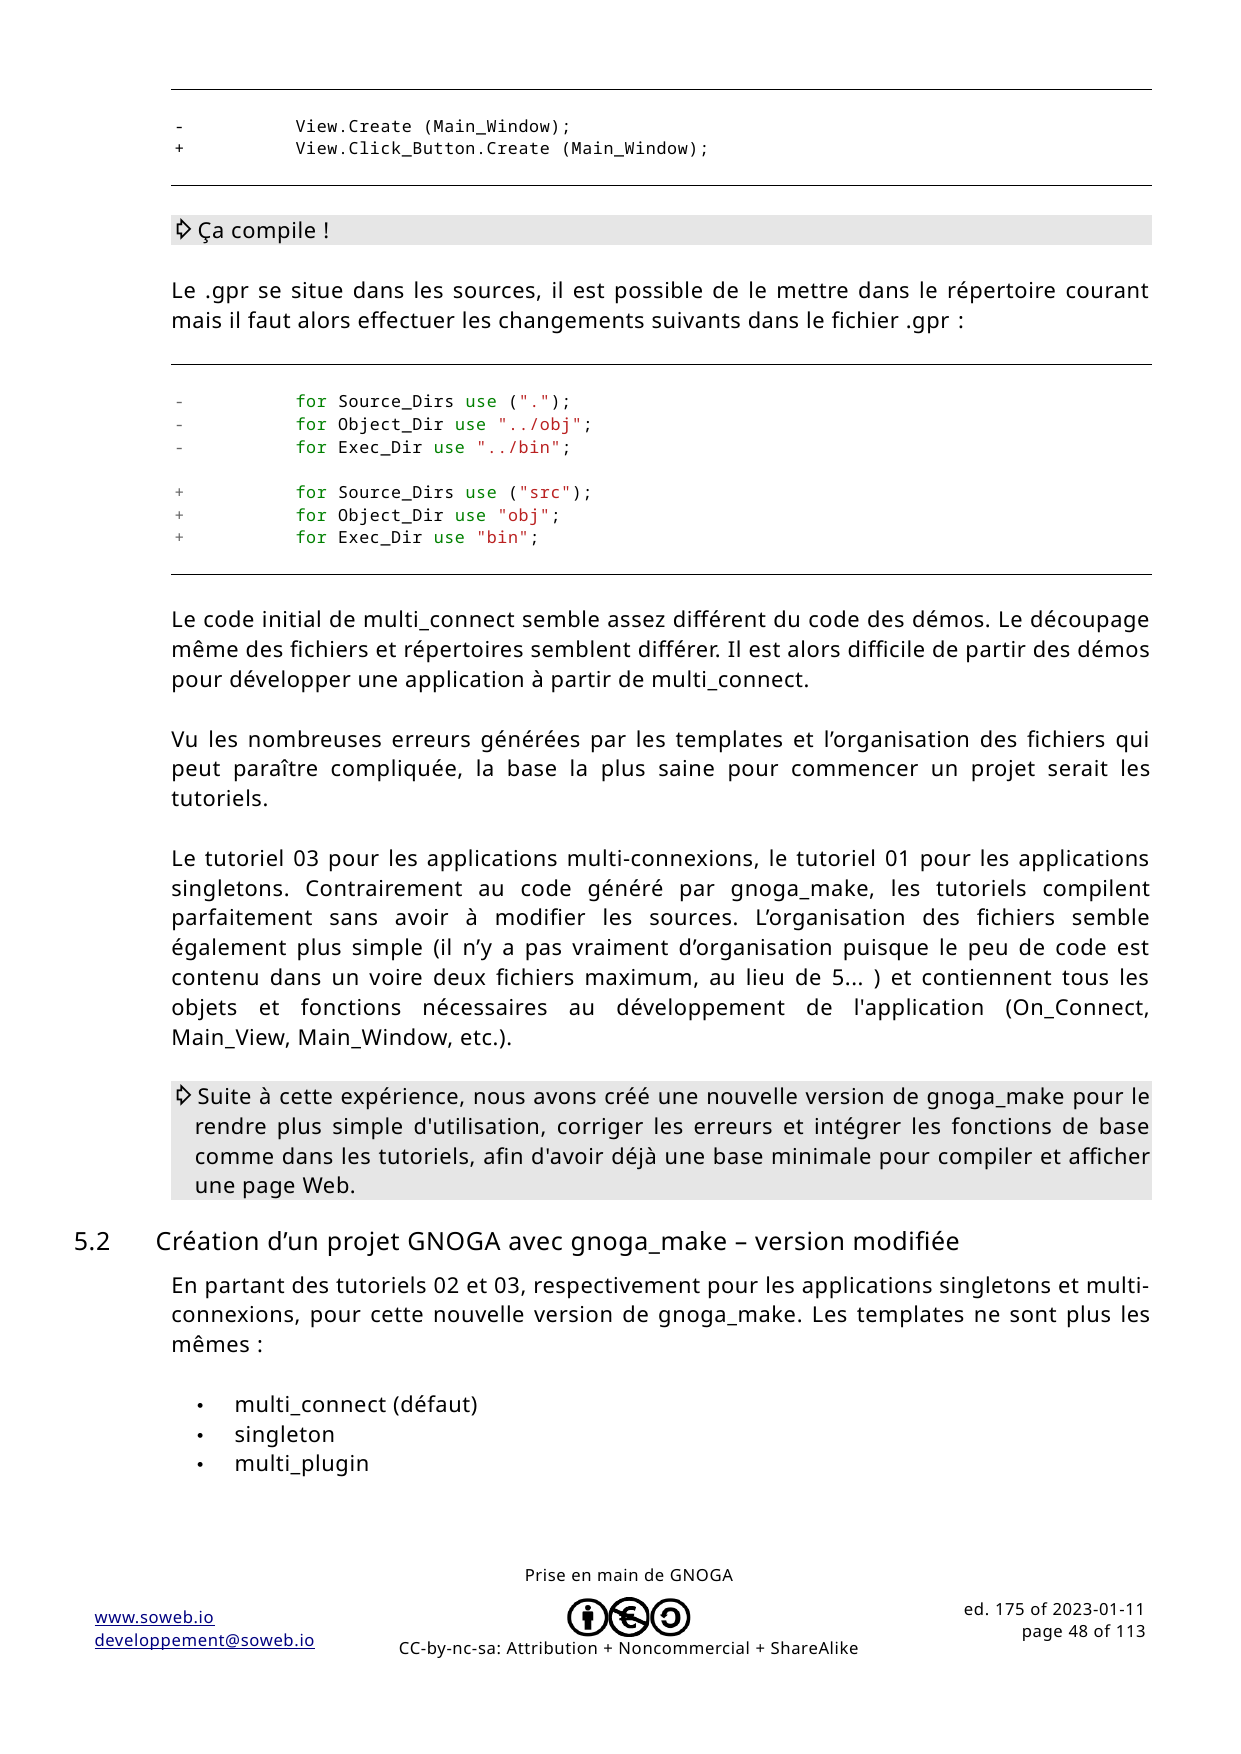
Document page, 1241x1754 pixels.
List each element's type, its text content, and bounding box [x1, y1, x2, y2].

list + View.Click_Button.Create (Main_Window); [171, 134, 1152, 185]
list - for Object_Dir use "../obj"; [171, 409, 1152, 432]
list Suite à cette expérience, nous avons créé une nouvelle version de gnoga_make pour le rendre plus simple d'utilisation, corriger les erreurs et intégrer les fonctions de base comme dans les tutoriels, afin d'avoir déjà une base minimale pour compiler et afficher une page Web. [171, 1081, 1152, 1200]
picture [566, 1597, 691, 1637]
list Ça compile ! [171, 215, 1152, 245]
subtitle Création d’un projet GNOGA avec gnoga_make – version modifiée [74, 1224, 1152, 1258]
text Le tutoriel 03 pour les applications multi-connexions, le tutoriel 01 pour les applications singletons. Contrairement au code généré par gnoga_make, les tutoriels compilent parfaitement sans avoir à modifier les sources. L’organisation des fichiers semble également plus simple (il n’y a pas vraiment d’organisation puisque le peu de code est contenu dans un voire deux fichiers maximum, au lieu de 5... ) et contiennent tous les objets et fonctions nécessaires au développement de l'application (On_Connect, Main_View, Main_Window, etc.). [171, 843, 1152, 1051]
text Le code initial de multi_connect semble assez différent du code des démos. Le découpage même des fichiers et répertoires semblent différer. Il est alors difficile de partir des démos pour développer une application à partir de multi_connect. [171, 604, 1152, 694]
list multi_connect (défaut) [197, 1389, 1152, 1419]
text Le .gpr se situe dans les sources, il est possible de le mettre dans le répertoire courant mais il faut alors effectuer les changements suivants dans le fichier .gpr : [171, 275, 1152, 334]
list singleton [197, 1419, 1152, 1448]
list + for Object_Dir use "obj"; [171, 500, 1152, 523]
list multi_plugin [197, 1448, 1152, 1478]
list + for Source_Dirs use ("src"); [171, 478, 1152, 500]
list - for Exec_Dir use "../bin"; [171, 432, 1152, 458]
text En partant des tutoriels 02 et 03, respectivement pour les applications singletons et multi-connexions, pour cette nouvelle version de gnoga_make. Les templates ne sont plus les mêmes : [171, 1270, 1152, 1359]
list - View.Create (Main_Window); [171, 111, 1152, 134]
list - for Source_Dirs use ("."); [171, 387, 1152, 409]
list + for Exec_Dir use "bin"; [171, 523, 1152, 574]
text Vu les nombreuses erreurs générées par les templates et l’organisation des fichiers qui peut paraître compliquée, la base la plus saine pour commencer un projet serait les tutoriels. [171, 723, 1152, 813]
